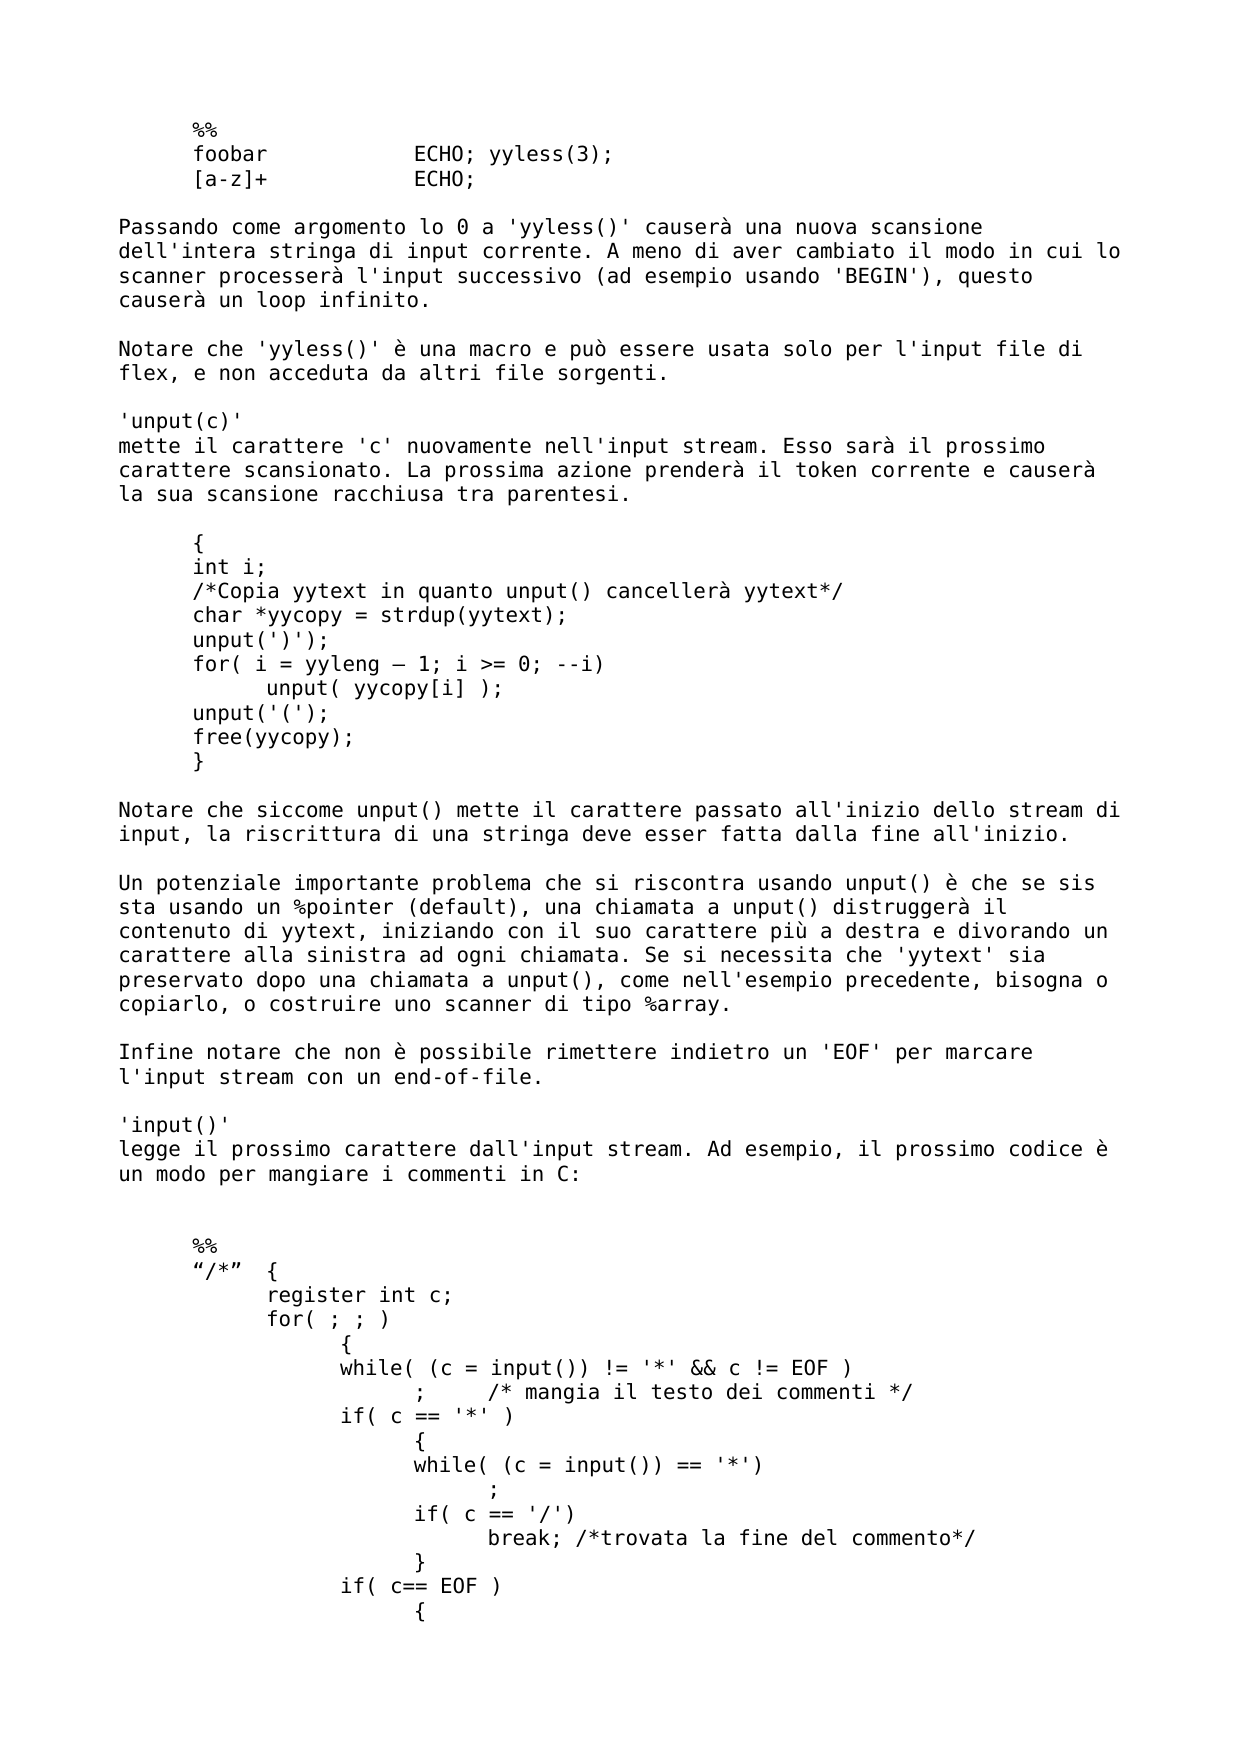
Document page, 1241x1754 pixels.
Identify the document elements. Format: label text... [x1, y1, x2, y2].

text 'unput(c)' [118, 409, 1122, 434]
text unput(')'); [118, 628, 1122, 652]
text legge il prossimo carattere dall'input stream. Ad esempio, il prossimo codice è un modo per mangiare i commenti in C: [118, 1137, 1122, 1186]
text 'input()' [118, 1113, 1122, 1137]
text unput('('); [118, 701, 1122, 725]
text Passando come argomento lo 0 a 'yyless()' causerà una nuova scansione dell'intera stringa di input corrente. A meno di aver cambiato il modo in cui lo scanner processerà l'input successivo (ad esempio usando 'BEGIN'), questo causerà un loop infinito. [118, 215, 1122, 312]
text %% [118, 1234, 1122, 1259]
text “/*” { [118, 1259, 1122, 1283]
text free(yycopy); [118, 725, 1122, 749]
text { [118, 1599, 1122, 1623]
text Un potenziale importante problema che si riscontra usando unput() è che se sis sta usando un %pointer (default), una chiamata a unput() distruggerà il contenuto di yytext, iniziando con il suo carattere più a destra e divorando un carattere alla sinistra ad ogni chiamata. Se si necessita che 'yytext' sia preservato dopo una chiamata a unput(), come nell'esempio precedente, bisogna o copiarlo, o costruire uno scanner di tipo %array. [118, 871, 1122, 1016]
text Infine notare che non è possibile rimettere indietro un 'EOF' per marcare l'input stream con un end-of-file. [118, 1040, 1122, 1089]
text /*Copia yytext in quanto unput() cancellerà yytext*/ [118, 579, 1122, 603]
text char *yycopy = strdup(yytext); [118, 603, 1122, 628]
text Notare che 'yyless()' è una macro e può essere usata solo per l'input file di flex, e non acceduta da altri file sorgenti. [118, 337, 1122, 385]
text register int c; [118, 1283, 1122, 1307]
text { [118, 531, 1122, 555]
text if( c== EOF ) [118, 1574, 1122, 1599]
text while( (c = input()) == '*') [118, 1453, 1122, 1477]
text } [118, 749, 1122, 773]
text break; /*trovata la fine del commento*/ [118, 1526, 1122, 1550]
text mette il carattere 'c' nuovamente nell'input stream. Esso sarà il prossimo carattere scansionato. La prossima azione prenderà il token corrente e causerà la sua scansione racchiusa tra parentesi. [118, 434, 1122, 506]
text foobar ECHO; yyless(3); [118, 142, 1122, 167]
text } [118, 1550, 1122, 1574]
text for( ; ; ) [118, 1307, 1122, 1332]
text for( i = yyleng – 1; i >= 0; --i) [118, 652, 1122, 676]
text [a-z]+ ECHO; [118, 167, 1122, 191]
text if( c == '/') [118, 1502, 1122, 1526]
text { [118, 1429, 1122, 1453]
text Notare che siccome unput() mette il carattere passato all'inizio dello stream di input, la riscrittura di una stringa deve esser fatta dalla fine all'inizio. [118, 798, 1122, 846]
text ; [118, 1477, 1122, 1502]
text while( (c = input()) != '*' && c != EOF ) [118, 1356, 1122, 1380]
text int i; [118, 555, 1122, 579]
text { [118, 1332, 1122, 1356]
text if( c == '*' ) [118, 1404, 1122, 1429]
text ; /* mangia il testo dei commenti */ [118, 1380, 1122, 1404]
text %% [118, 118, 1122, 142]
text unput( yycopy[i] ); [118, 676, 1122, 701]
